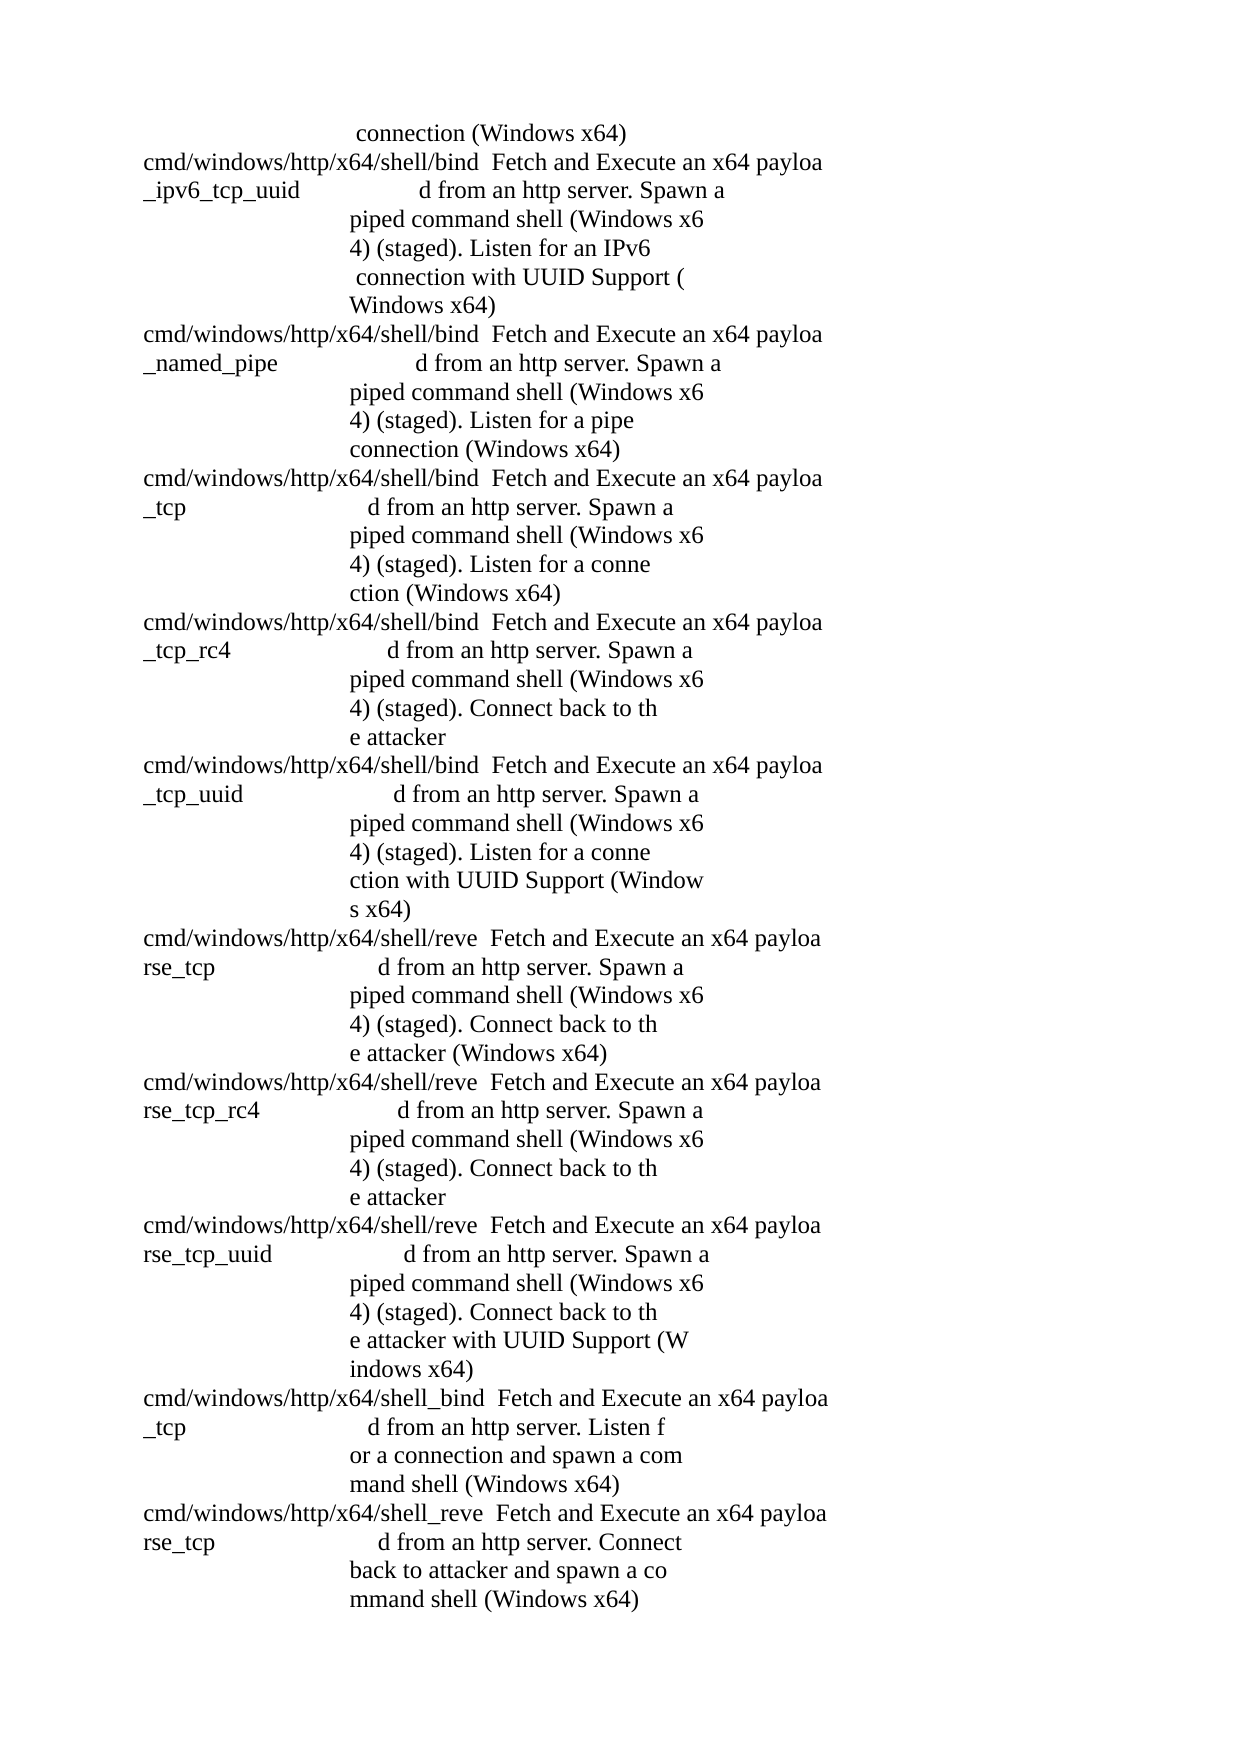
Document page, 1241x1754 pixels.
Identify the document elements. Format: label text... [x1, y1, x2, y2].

text 4) (staged). Listen for a conne [118, 549, 1122, 578]
text cmd/windows/http/x64/shell/bind Fetch and Execute an x64 payloa [118, 751, 1122, 779]
text 4) (staged). Connect back to th [118, 1153, 1122, 1182]
text cmd/windows/http/x64/shell/bind Fetch and Execute an x64 payloa [118, 607, 1122, 636]
text piped command shell (Windows x6 [118, 1268, 1122, 1297]
text cmd/windows/http/x64/shell/bind Fetch and Execute an x64 payloa [118, 147, 1122, 176]
text e attacker (Windows x64) [118, 1038, 1122, 1067]
text piped command shell (Windows x6 [118, 981, 1122, 1009]
text indows x64) [118, 1354, 1122, 1383]
text _tcp d from an http server. Listen f [118, 1412, 1122, 1441]
text _ipv6_tcp_uuid d from an http server. Spawn a [118, 176, 1122, 204]
text 4) (staged). Connect back to th [118, 693, 1122, 722]
text cmd/windows/http/x64/shell_reve Fetch and Execute an x64 payloa [118, 1498, 1122, 1527]
text or a connection and spawn a com [118, 1441, 1122, 1469]
text connection (Windows x64) [118, 434, 1122, 463]
text piped command shell (Windows x6 [118, 664, 1122, 693]
text 4) (staged). Listen for a pipe [118, 406, 1122, 434]
text 4) (staged). Connect back to th [118, 1297, 1122, 1326]
text 4) (staged). Connect back to th [118, 1009, 1122, 1038]
text piped command shell (Windows x6 [118, 377, 1122, 406]
text piped command shell (Windows x6 [118, 204, 1122, 233]
text cmd/windows/http/x64/shell_bind Fetch and Execute an x64 payloa [118, 1383, 1122, 1412]
text connection with UUID Support ( [118, 262, 1122, 291]
text 4) (staged). Listen for a conne [118, 837, 1122, 866]
text cmd/windows/http/x64/shell/bind Fetch and Execute an x64 payloa [118, 463, 1122, 492]
text piped command shell (Windows x6 [118, 521, 1122, 549]
text rse_tcp d from an http server. Connect [118, 1527, 1122, 1556]
text rse_tcp_rc4 d from an http server. Spawn a [118, 1096, 1122, 1124]
text _named_pipe d from an http server. Spawn a [118, 348, 1122, 377]
text mmand shell (Windows x64) [118, 1584, 1122, 1613]
text mand shell (Windows x64) [118, 1469, 1122, 1498]
text rse_tcp d from an http server. Spawn a [118, 952, 1122, 981]
text cmd/windows/http/x64/shell/reve Fetch and Execute an x64 payloa [118, 1067, 1122, 1096]
text piped command shell (Windows x6 [118, 1124, 1122, 1153]
text ction (Windows x64) [118, 578, 1122, 607]
text 4) (staged). Listen for an IPv6 [118, 233, 1122, 262]
text e attacker [118, 722, 1122, 751]
text rse_tcp_uuid d from an http server. Spawn a [118, 1239, 1122, 1268]
text e attacker with UUID Support (W [118, 1326, 1122, 1354]
text ction with UUID Support (Window [118, 866, 1122, 894]
text back to attacker and spawn a co [118, 1556, 1122, 1584]
text cmd/windows/http/x64/shell/reve Fetch and Execute an x64 payloa [118, 923, 1122, 952]
text cmd/windows/http/x64/shell/bind Fetch and Execute an x64 payloa [118, 319, 1122, 348]
text e attacker [118, 1182, 1122, 1211]
text s x64) [118, 894, 1122, 923]
text _tcp d from an http server. Spawn a [118, 492, 1122, 521]
text _tcp_uuid d from an http server. Spawn a [118, 779, 1122, 808]
text connection (Windows x64) [118, 118, 1122, 147]
text Windows x64) [118, 291, 1122, 319]
text _tcp_rc4 d from an http server. Spawn a [118, 636, 1122, 664]
text piped command shell (Windows x6 [118, 808, 1122, 837]
text cmd/windows/http/x64/shell/reve Fetch and Execute an x64 payloa [118, 1211, 1122, 1239]
